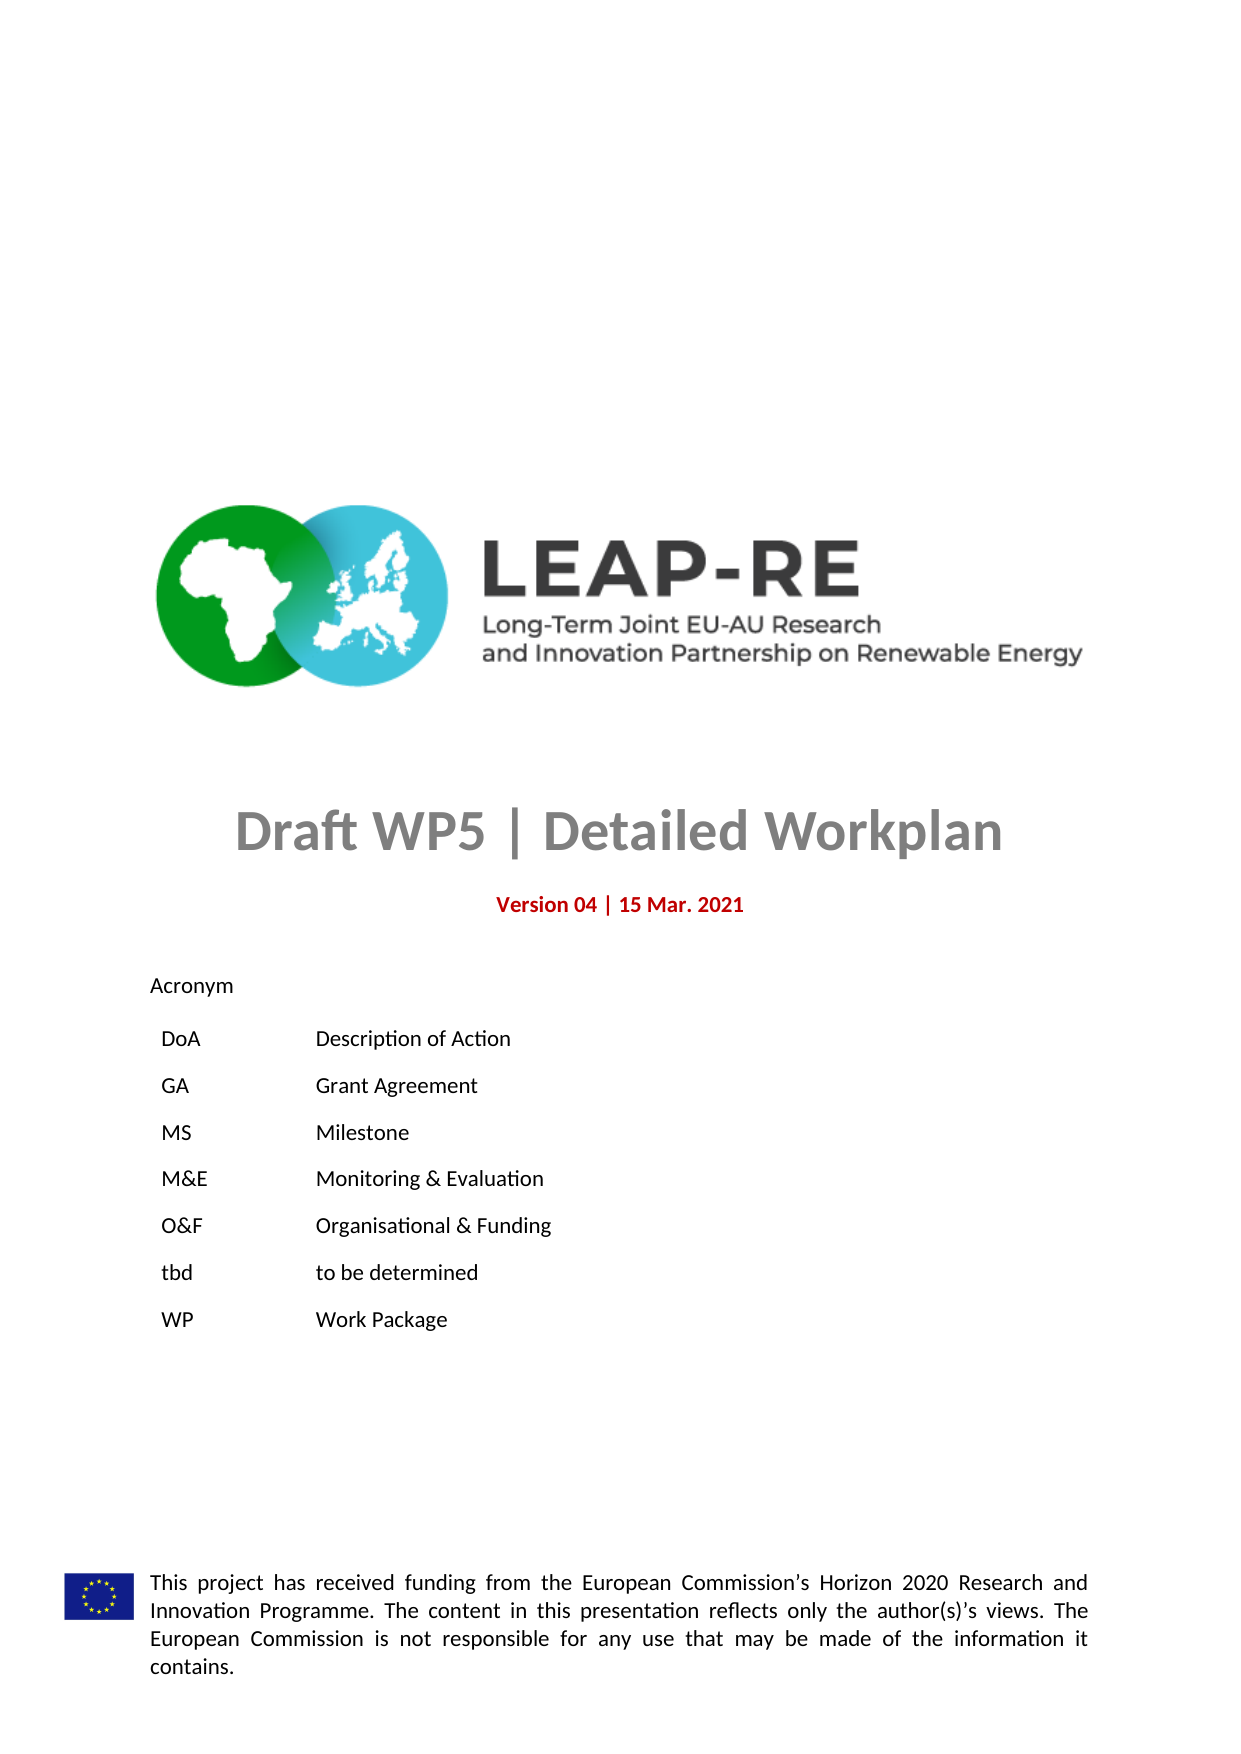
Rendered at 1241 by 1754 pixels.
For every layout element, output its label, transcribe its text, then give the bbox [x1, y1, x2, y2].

table_header Description of Action [304, 1018, 1090, 1065]
table_cell tbd [150, 1252, 304, 1298]
text Acronym [150, 971, 1090, 999]
table_cell O&F [150, 1205, 304, 1252]
table_cell Work Package [304, 1299, 1090, 1345]
text Version 04 | 15 Mar. 2021 [150, 890, 1090, 918]
table_cell Milestone [304, 1111, 1090, 1158]
table_cell to be determined [304, 1252, 1090, 1298]
picture [63, 1572, 134, 1621]
title Draft WP5 | Detailed Workplan [150, 794, 1090, 865]
table_cell Grant Agreement [304, 1065, 1090, 1111]
table_header DoA [150, 1018, 304, 1065]
picture [150, 497, 1091, 693]
table_cell WP [150, 1299, 304, 1345]
table_cell M&E [150, 1158, 304, 1205]
table_cell Monitoring & Evaluation [304, 1158, 1090, 1205]
table_cell MS [150, 1111, 304, 1158]
table_cell GA [150, 1065, 304, 1111]
table_cell Organisational & Funding [304, 1205, 1090, 1252]
